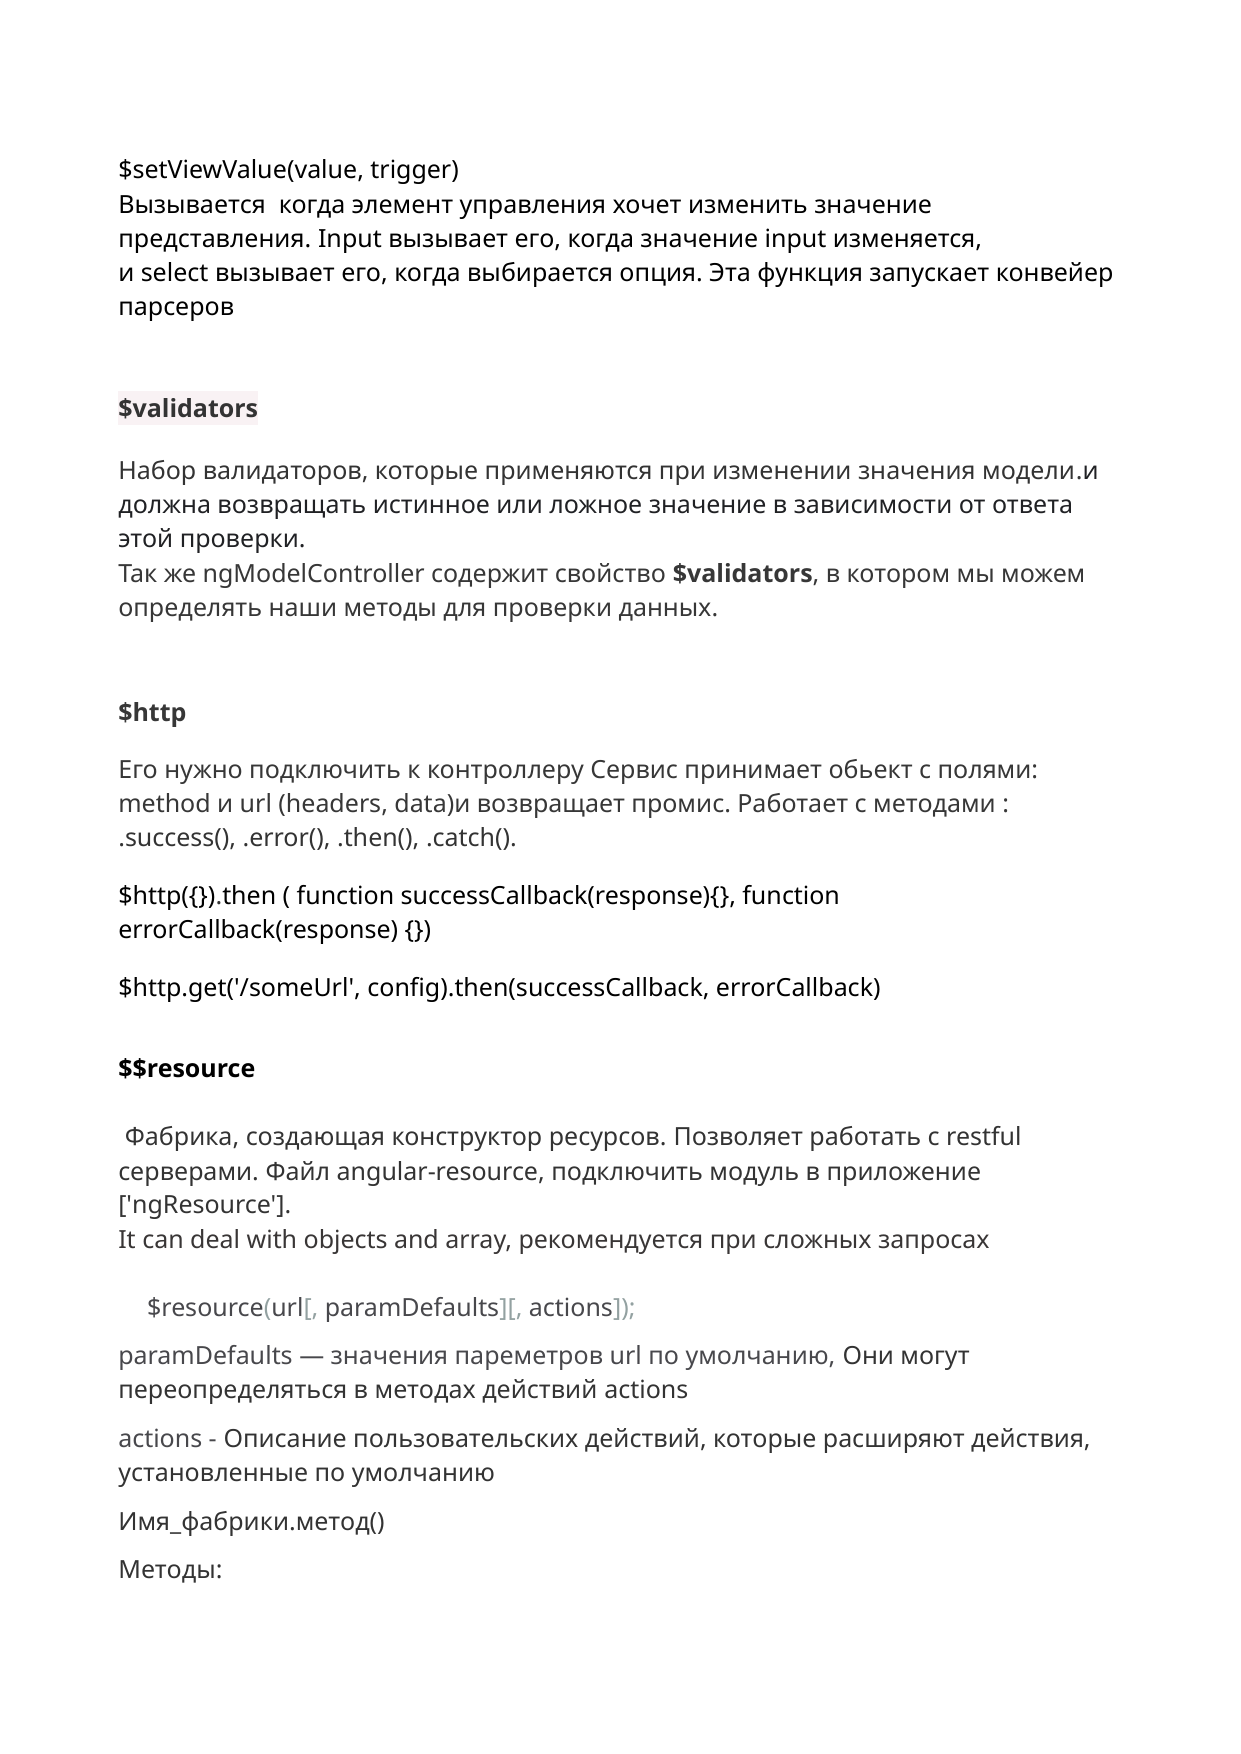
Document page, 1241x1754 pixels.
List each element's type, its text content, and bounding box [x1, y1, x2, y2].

text $http({}).then ( function successCallback(response){}, function errorCallback(response) {}) [118, 878, 1122, 946]
text $$resource [118, 1051, 1122, 1085]
text Вызывается когда элемент управления хочет изменить значение представления. Input вызывает его, когда значение input изменяется, и select вызывает его, когда выбирается опция. Эта функция запускает конвейер парсеров [118, 186, 1122, 322]
text $http.get('/someUrl', config).then(successCallback, errorCallback) [118, 969, 1122, 1004]
text $http [118, 694, 1122, 728]
subtitle $validators [118, 391, 1122, 425]
text Так же ngModelController содержит свойство $validators, в котором мы можем определять наши методы для проверки данных. [118, 555, 1122, 623]
text Имя_фабрики.метод() [118, 1503, 1122, 1537]
text Методы: [118, 1552, 1122, 1586]
text Его нужно подключить к контроллеру Cервис принимает обьект с полями: method и url (headers, data)и возвращает промис. Работает с методами : .success(), .error(), .then(), .catch(). [118, 752, 1122, 854]
text $resource(url[, paramDefaults][, actions]); [118, 1289, 1122, 1323]
text $setViewValue(value, trigger) [118, 152, 1122, 186]
text It can deal with objects and array, рекомендуется при сложных запросах [118, 1221, 1122, 1255]
text actions - Описание пользовательских действий, которые расширяют действия, установленные по умолчанию [118, 1421, 1122, 1489]
text Фабрика, создающая конструктор ресурсов. Позволяет работать с restful серверами. Файл angular-resource, подключить модуль в приложение ['ngResource']. [118, 1119, 1122, 1221]
text paramDefaults — значения пареметров url по умолчанию, Они могут переопределяться в методах действий actions [118, 1338, 1122, 1406]
text Набор валидаторов, которые применяются при изменении значения модели.и должна возвращать истинное или ложное значение в зависимости от ответа этой проверки. [118, 453, 1122, 555]
